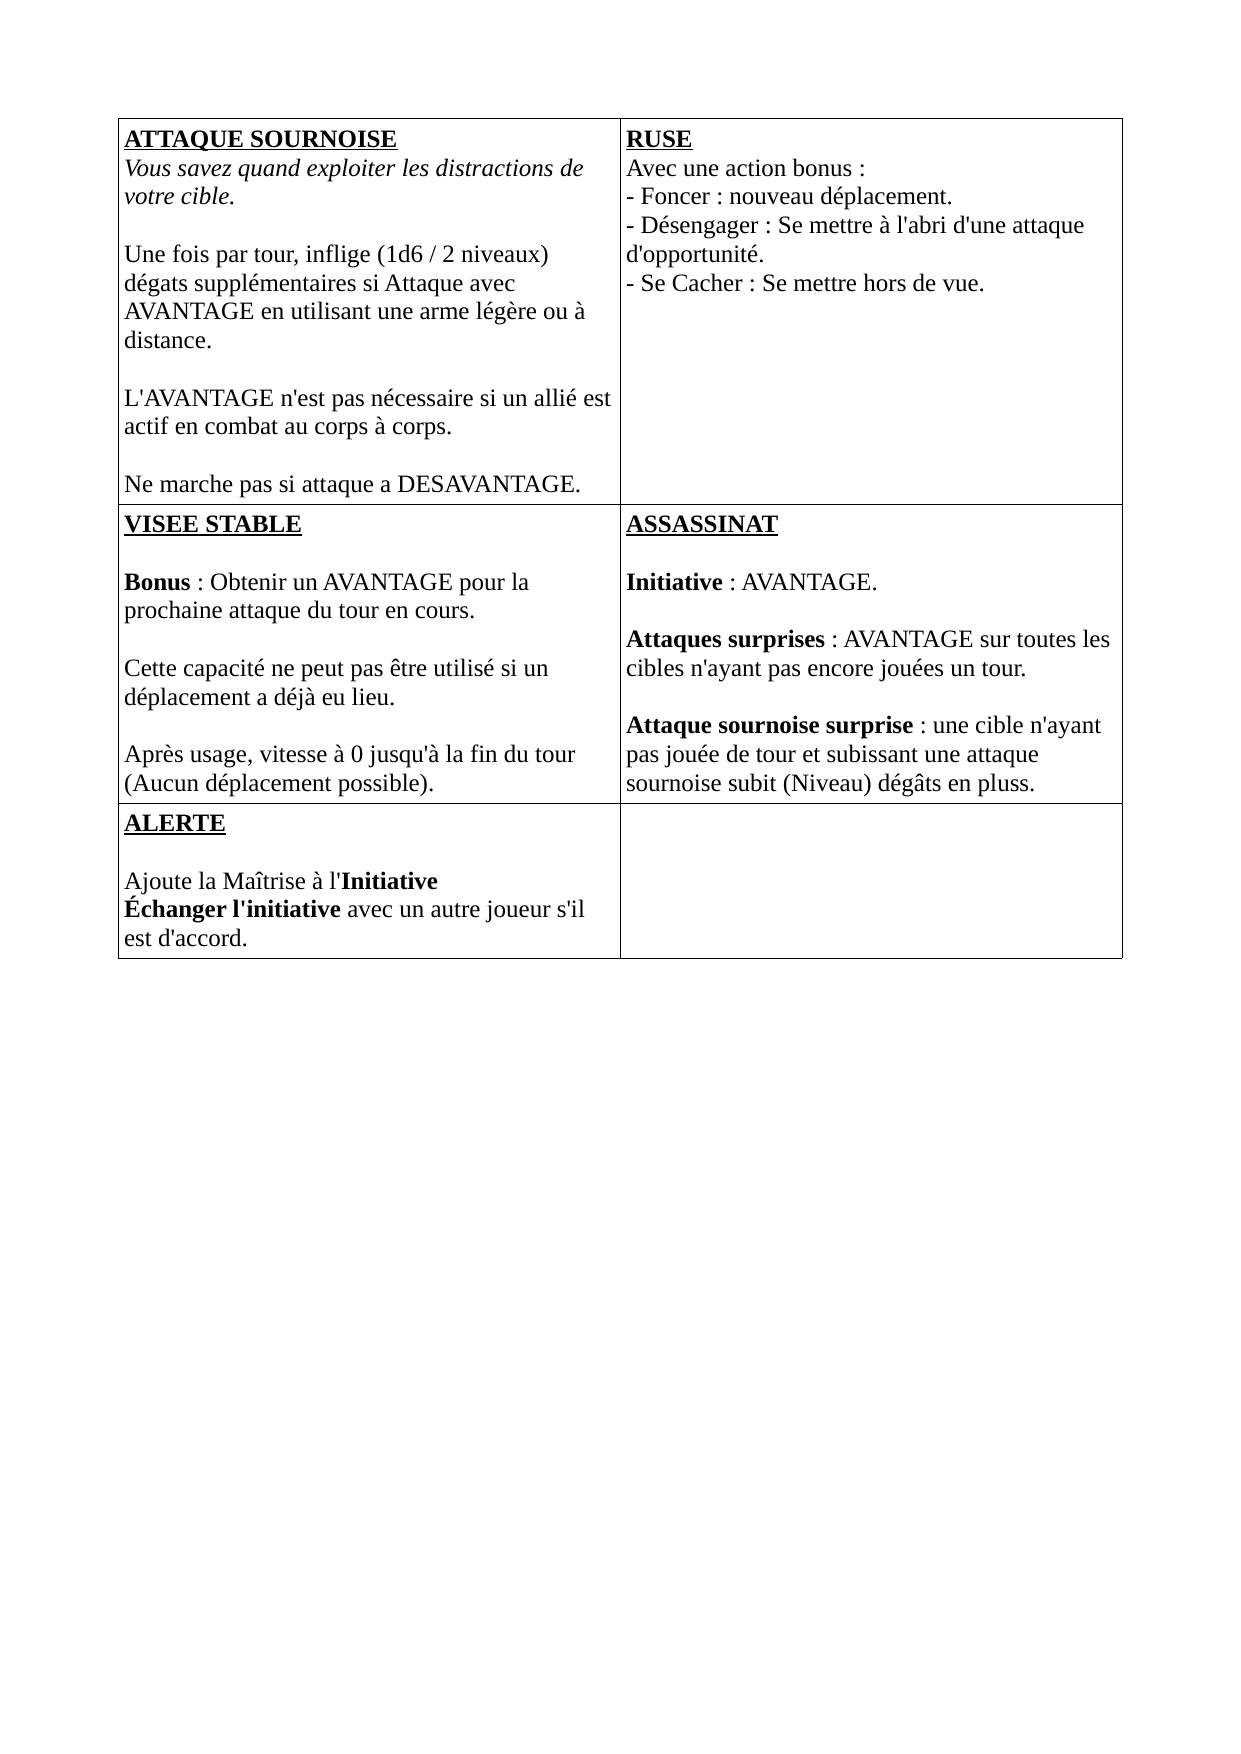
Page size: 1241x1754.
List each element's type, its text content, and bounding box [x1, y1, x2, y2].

table_header ATTAQUE SOURNOISE Vous savez quand exploiter les distractions de votre cible. Une fois par tour, inflige (1d6 / 2 niveaux) dégats supplémentaires si Attaque avec AVANTAGE en utilisant une arme légère ou à distance. L'AVANTAGE n'est pas nécessaire si un allié est actif en combat au corps à corps. Ne marche pas si attaque a DESAVANTAGE. [119, 119, 620, 503]
table_cell [621, 804, 1122, 958]
table_header RUSE Avec une action bonus : - Foncer : nouveau déplacement. - Désengager : Se mettre à l'abri d'une attaque d'opportunité. - Se Cacher : Se mettre hors de vue. [621, 119, 1122, 503]
table_cell ALERTE Ajoute la Maîtrise à l'Initiative Échanger l'initiative avec un autre joueur s'il est d'accord. [119, 804, 620, 958]
table_cell ASSASSINAT Initiative : AVANTAGE. Attaques surprises : AVANTAGE sur toutes les cibles n'ayant pas encore jouées un tour. Attaque sournoise surprise : une cible n'ayant pas jouée de tour et subissant une attaque sournoise subit (Niveau) dégâts en pluss. [621, 505, 1122, 802]
table_cell VISEE STABLE Bonus : Obtenir un AVANTAGE pour la prochaine attaque du tour en cours. Cette capacité ne peut pas être utilisé si un déplacement a déjà eu lieu. Après usage, vitesse à 0 jusqu'à la fin du tour (Aucun déplacement possible). [119, 505, 620, 802]
